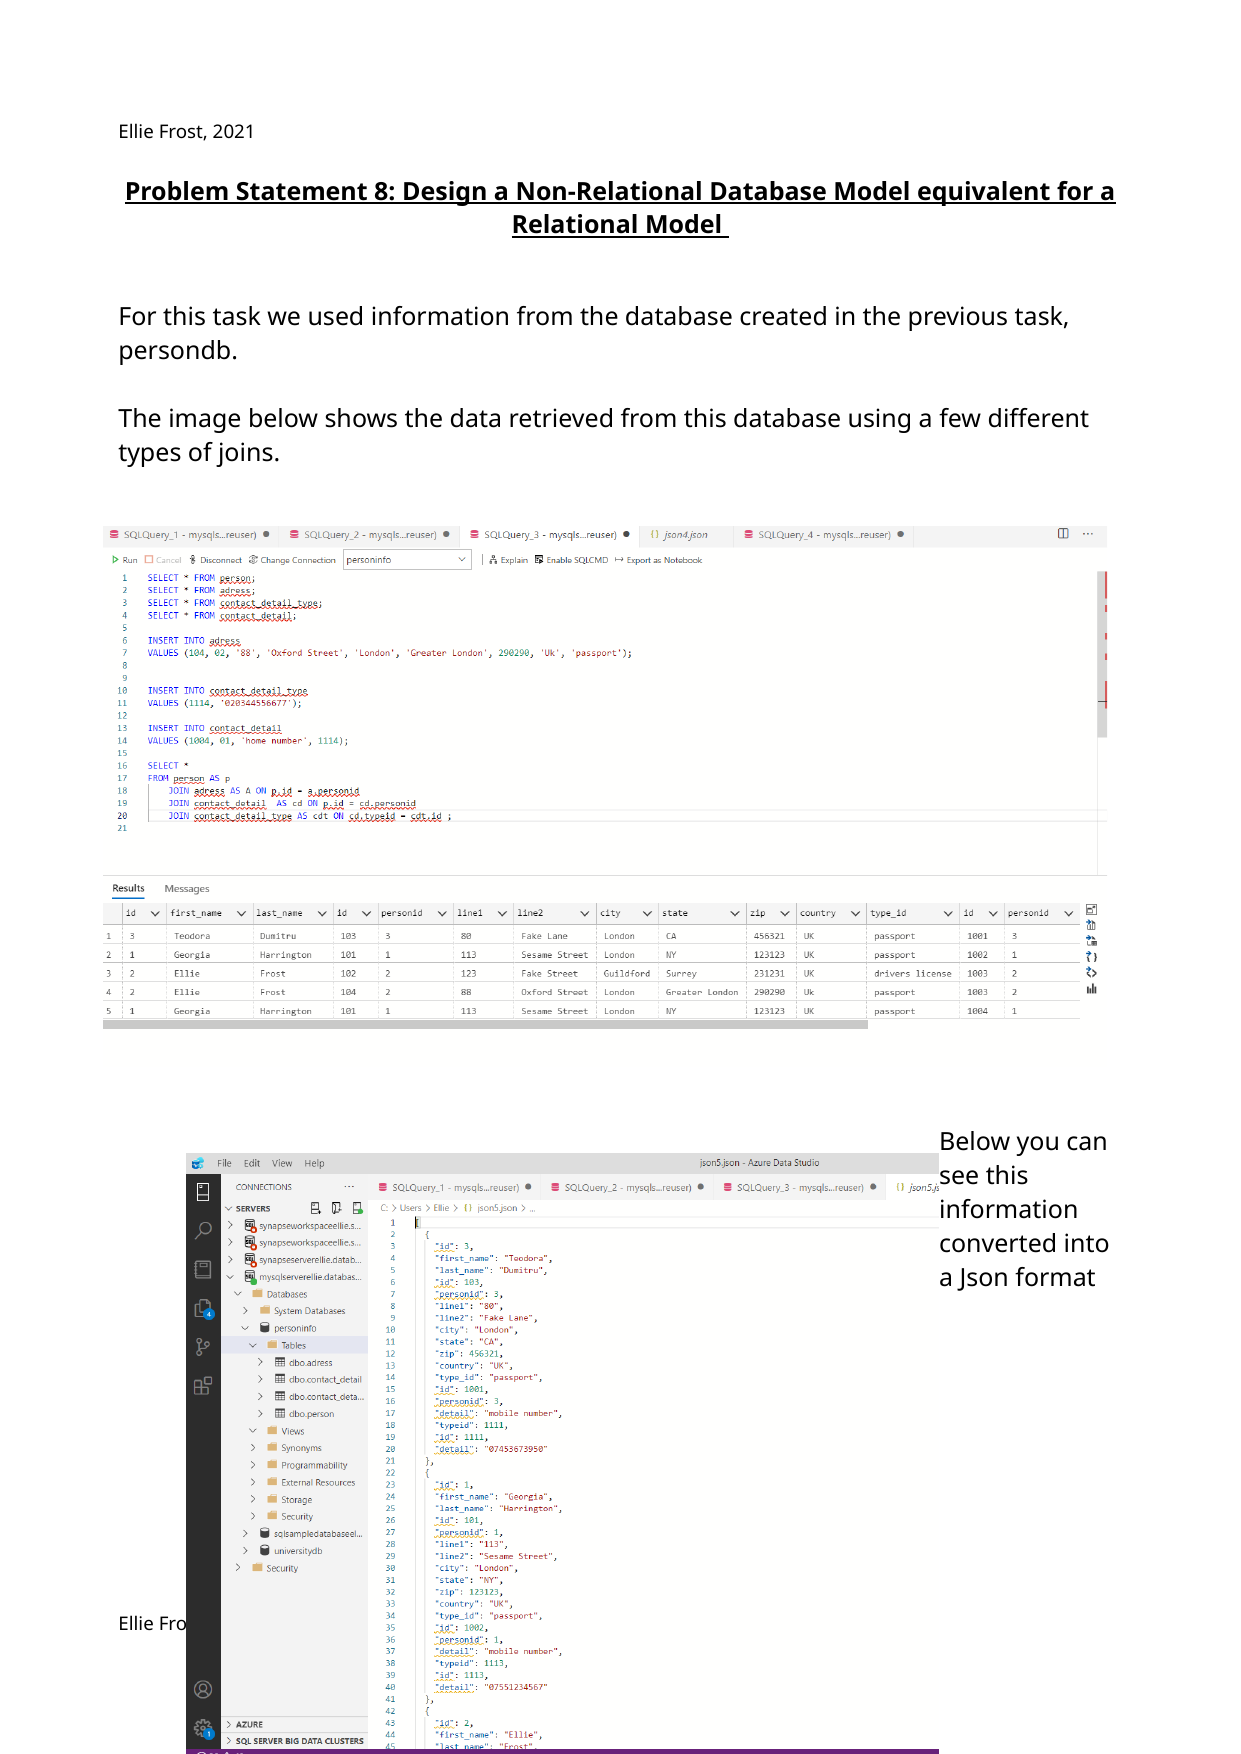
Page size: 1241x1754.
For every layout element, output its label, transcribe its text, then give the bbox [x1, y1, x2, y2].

picture [103, 526, 1108, 1067]
text Below you can see this information converted into a Json format [118, 498, 1122, 1294]
text The image below shows the data retrieved from this database using a few different types of joins. [118, 401, 1122, 469]
picture [186, 1153, 939, 1754]
text For this task we used information from the database created in the previous task, persondb. [118, 299, 1122, 367]
text Problem Statement 8: Design a Non-Relational Database Model equivalent for a Relational Model [118, 173, 1122, 241]
